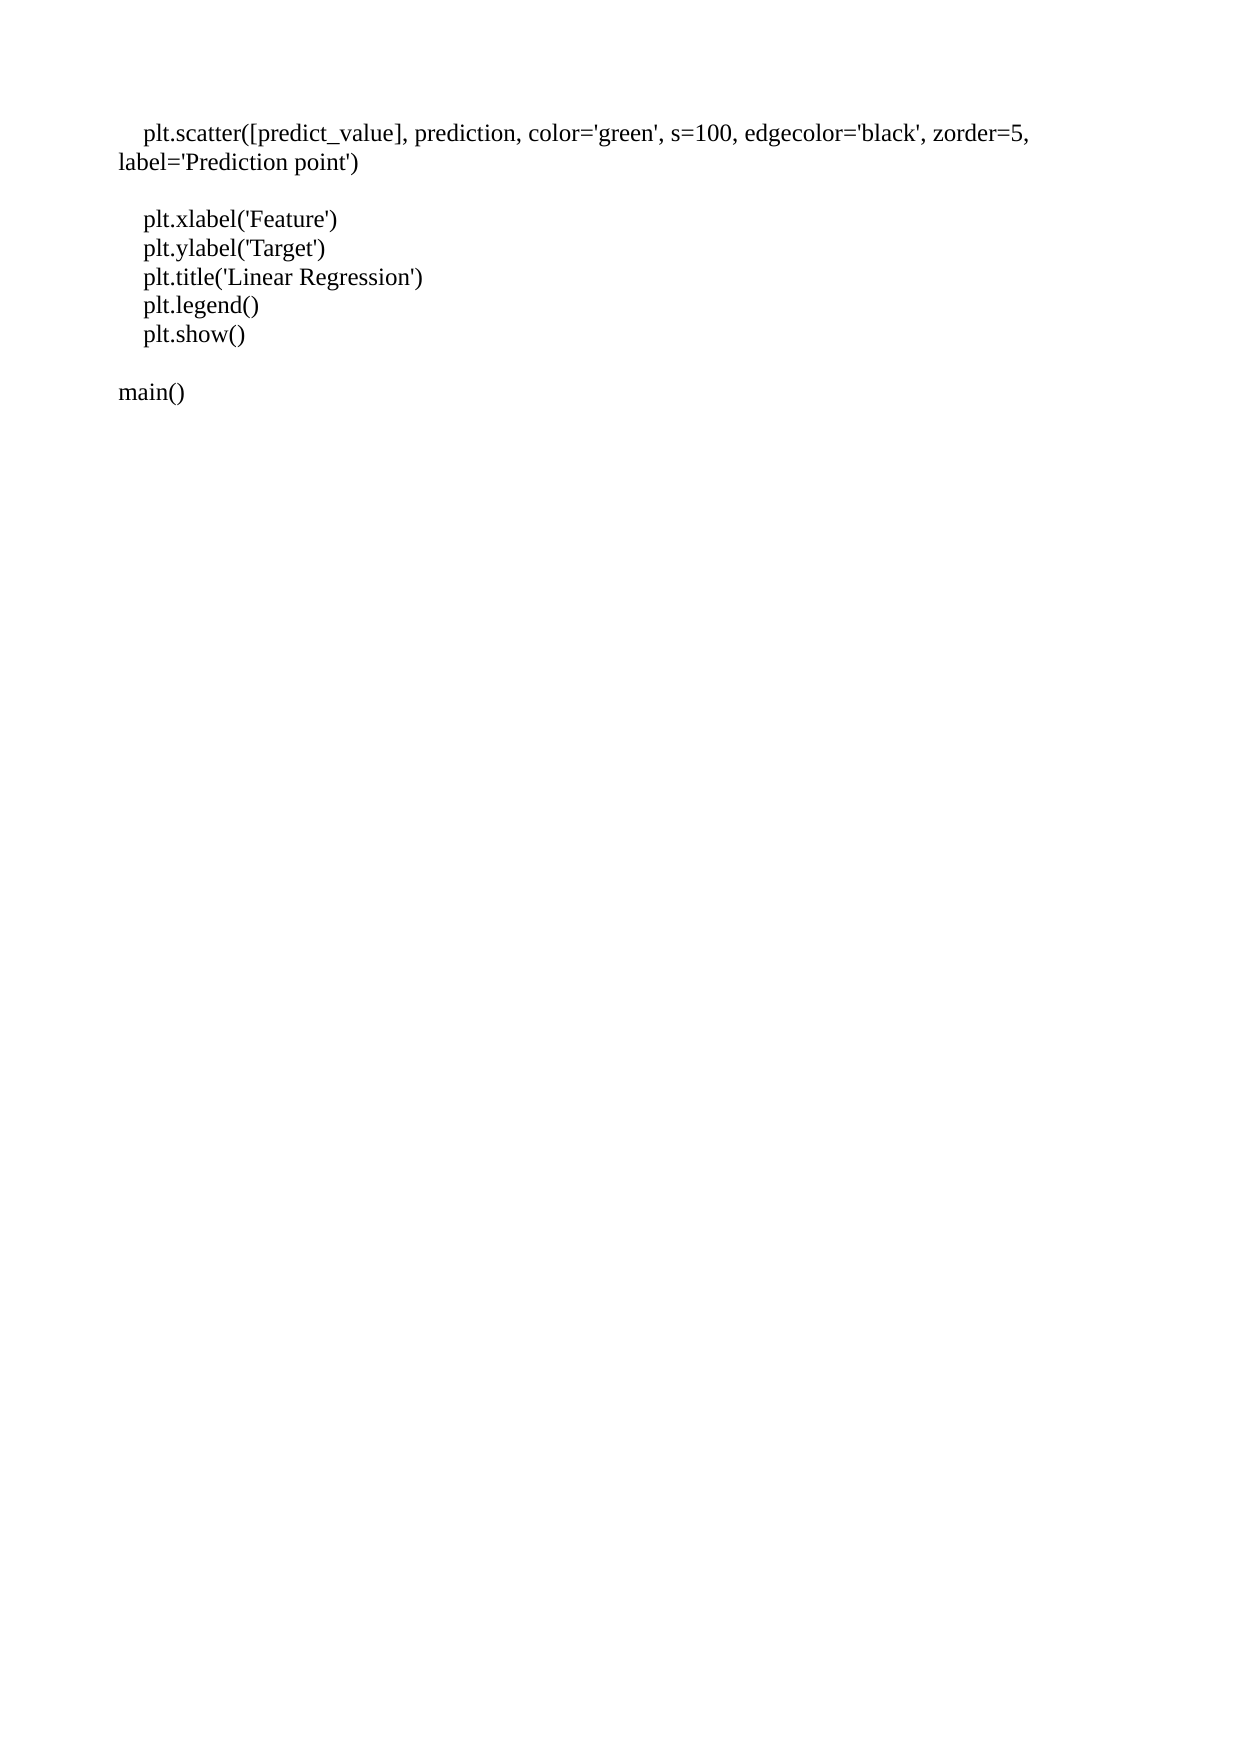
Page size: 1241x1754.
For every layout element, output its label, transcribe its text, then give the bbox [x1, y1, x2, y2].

text plt.show() [118, 319, 1122, 348]
text plt.scatter([predict_value], prediction, color='green', s=100, edgecolor='black', zorder=5, label='Prediction point') [118, 118, 1122, 176]
text plt.xlabel('Feature') [118, 204, 1122, 233]
text plt.ylabel('Target') [118, 233, 1122, 262]
text plt.title('Linear Regression') [118, 262, 1122, 291]
text main() [118, 377, 1122, 406]
text plt.legend() [118, 291, 1122, 319]
